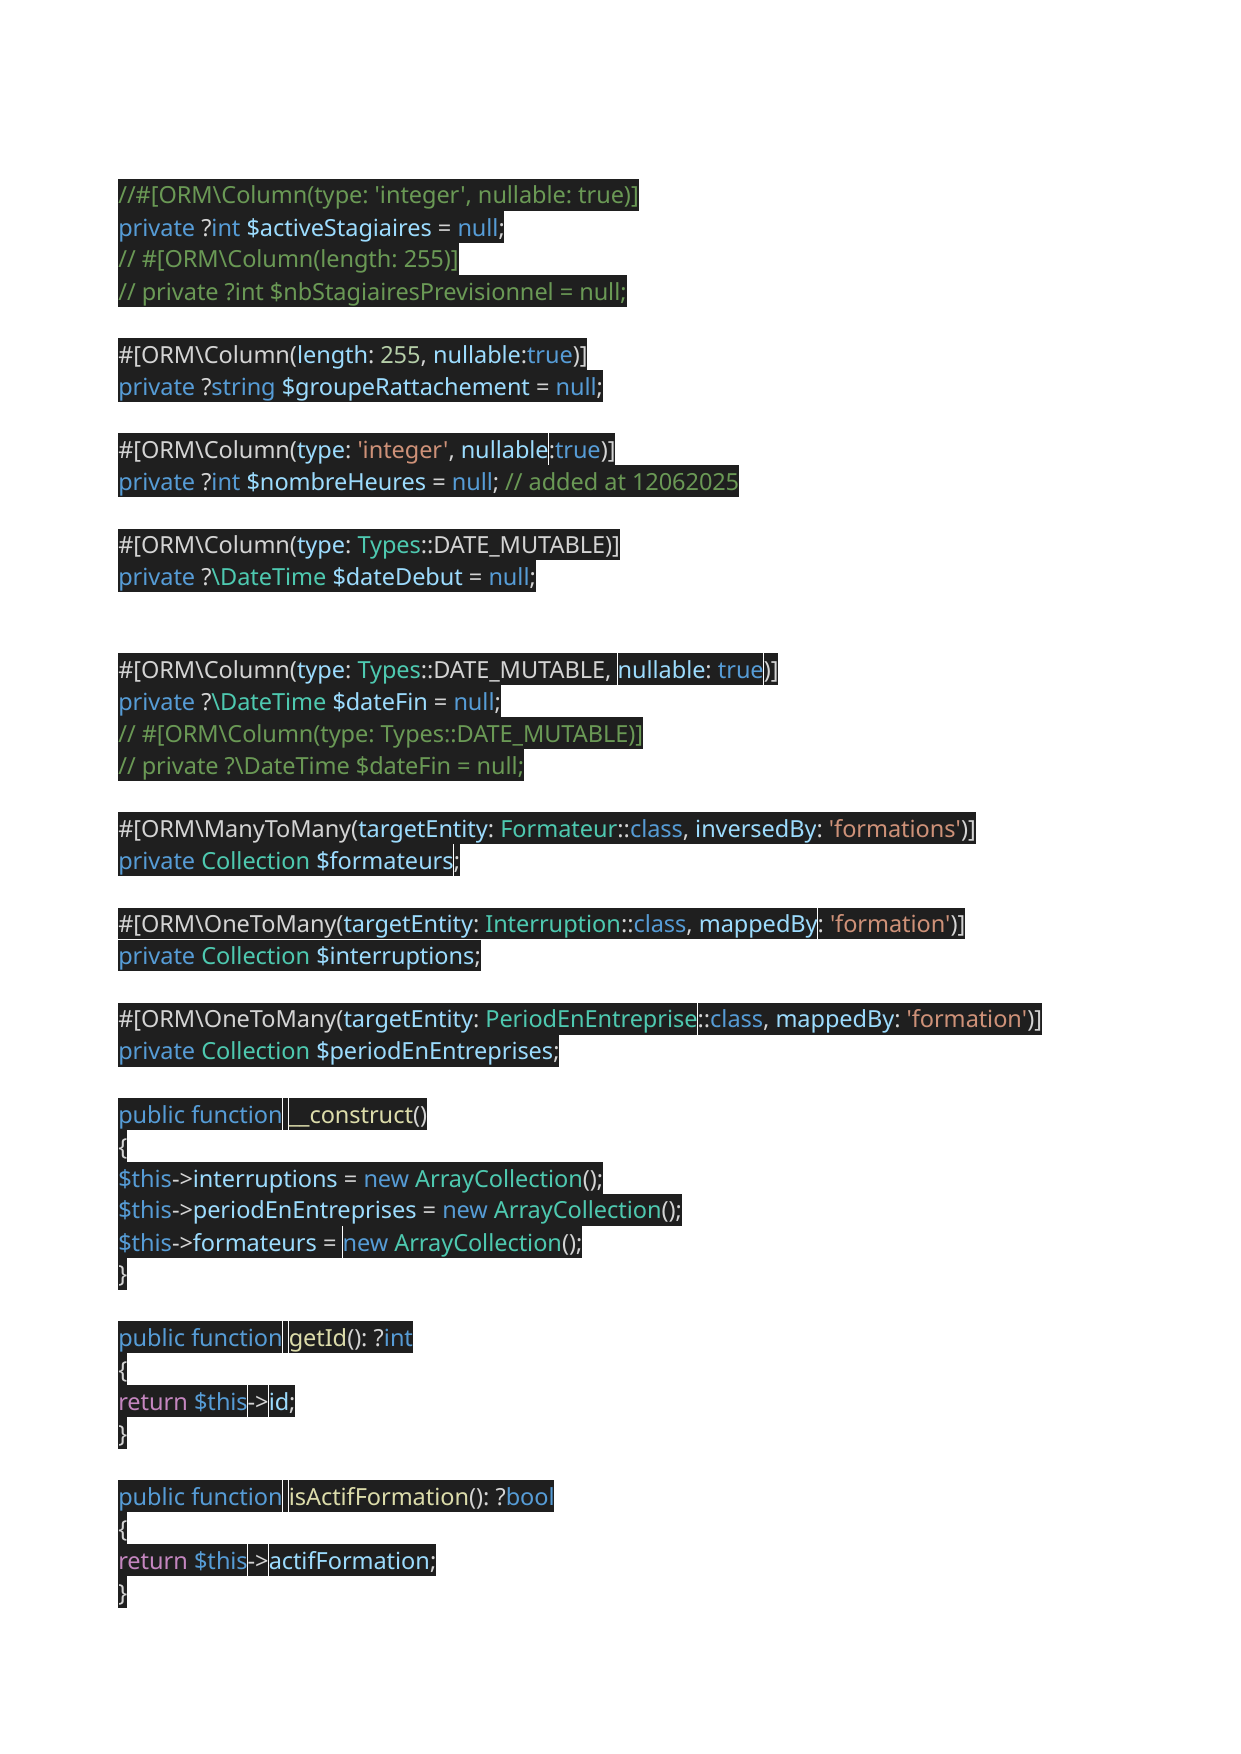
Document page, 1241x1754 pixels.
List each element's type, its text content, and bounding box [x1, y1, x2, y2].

text // #[ORM\Column(length: 255)] [118, 243, 1122, 275]
text #[ORM\OneToMany(targetEntity: PeriodEnEntreprise::class, mappedBy: 'formation')] [118, 1003, 1122, 1035]
text private ?string $groupeRattachement = null; [118, 370, 1122, 402]
text } [118, 1576, 1122, 1608]
text #[ORM\Column(type: Types::DATE_MUTABLE, nullable: true)] [118, 653, 1122, 685]
text { [118, 1353, 1122, 1385]
text private Collection $periodEnEntreprises; [118, 1035, 1122, 1067]
text { [118, 1512, 1122, 1544]
text // private ?\DateTime $dateFin = null; [118, 749, 1122, 781]
text $this->formateurs = new ArrayCollection(); [118, 1226, 1122, 1258]
text private Collection $formateurs; [118, 844, 1122, 876]
text $this->interruptions = new ArrayCollection(); [118, 1162, 1122, 1194]
text // private ?int $nbStagiairesPrevisionnel = null; [118, 275, 1122, 307]
text private Collection $interruptions; [118, 939, 1122, 971]
text public function isActifFormation(): ?bool [118, 1480, 1122, 1512]
text private ?\DateTime $dateFin = null; [118, 685, 1122, 717]
text { [118, 1130, 1122, 1162]
text $this->periodEnEntreprises = new ArrayCollection(); [118, 1194, 1122, 1226]
text //#[ORM\Column(type: 'integer', nullable: true)] [118, 179, 1122, 211]
text private ?int $nombreHeures = null; // added at 12062025 [118, 465, 1122, 497]
text #[ORM\OneToMany(targetEntity: Interruption::class, mappedBy: 'formation')] [118, 907, 1122, 939]
text } [118, 1417, 1122, 1449]
text return $this->id; [118, 1385, 1122, 1417]
text public function __construct() [118, 1098, 1122, 1130]
text return $this->actifFormation; [118, 1544, 1122, 1576]
text #[ORM\Column(type: 'integer', nullable:true)] [118, 433, 1122, 465]
text #[ORM\Column(length: 255, nullable:true)] [118, 338, 1122, 370]
text private ?\DateTime $dateDebut = null; [118, 560, 1122, 592]
text public function getId(): ?int [118, 1321, 1122, 1353]
text // #[ORM\Column(type: Types::DATE_MUTABLE)] [118, 717, 1122, 749]
text #[ORM\ManyToMany(targetEntity: Formateur::class, inversedBy: 'formations')] [118, 812, 1122, 844]
text private ?int $activeStagiaires = null; [118, 211, 1122, 243]
text #[ORM\Column(type: Types::DATE_MUTABLE)] [118, 528, 1122, 560]
text } [118, 1258, 1122, 1290]
